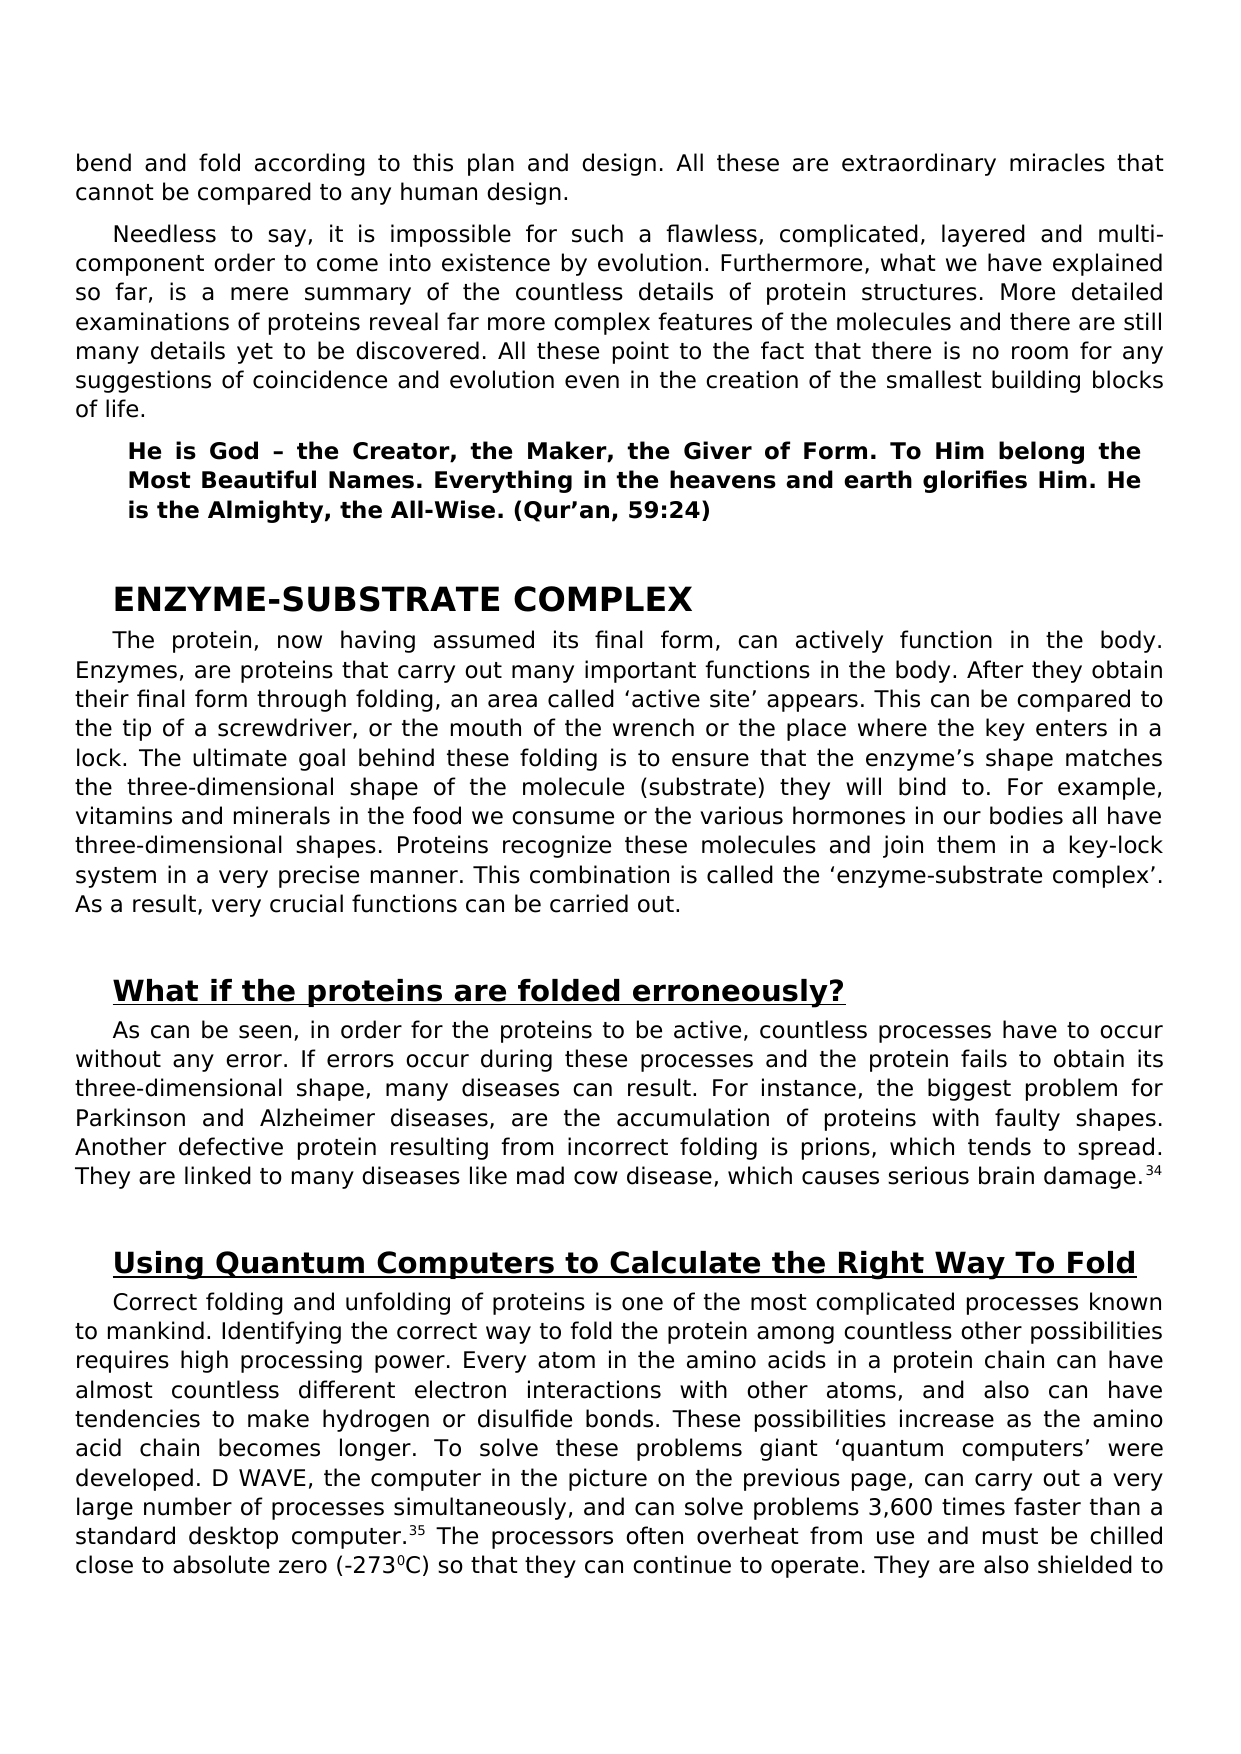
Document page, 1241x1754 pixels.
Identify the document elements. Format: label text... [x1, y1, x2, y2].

subtitle Using Quantum Computers to Calculate the Right Way To Fold [112, 1247, 1165, 1281]
subtitle ENZYME-SUBSTRATE COMPLEX [112, 581, 1165, 619]
text bend and fold according to this plan and design. All these are extraordinary miracles that cannot be compared to any human design. [75, 150, 1165, 206]
subtitle What if the proteins are folded erroneously? [112, 975, 1165, 1009]
text The protein, now having assumed its final form, can actively function in the body. Enzymes, are proteins that carry out many important functions in the body. After they obtain their final form through folding, an area called ‘active site’ appears. This can be compared to the tip of a screwdriver, or the mouth of the wrench or the place where the key enters in a lock. The ultimate goal behind these folding is to ensure that the enzyme’s shape matches the three-dimensional shape of the molecule (substrate) they will bind to. For example, vitamins and minerals in the food we consume or the various hormones in our bodies all have three-dimensional shapes. Proteins recognize these molecules and join them in a key-lock system in a very precise manner. This combination is called the ‘enzyme-substrate complex’. As a result, very crucial functions can be carried out. [75, 628, 1165, 918]
text Needless to say, it is impossible for such a flawless, complicated, layered and multi-component order to come into existence by evolution. Furthermore, what we have explained so far, is a mere summary of the countless details of protein structures. More detailed examinations of proteins reveal far more complex features of the molecules and there are still many details yet to be discovered. All these point to the fact that there is no room for any suggestions of coincidence and evolution even in the creation of the smallest building blocks of life. [75, 221, 1165, 423]
text He is God – the Creator, the Maker, the Giver of Form. To Him belong the Most Beautiful Names. Everything in the heavens and earth glorifies Him. He is the Almighty, the All-Wise. (Qur’an, 59:24) [127, 438, 1143, 524]
text Correct folding and unfolding of proteins is one of the most complicated processes known to mankind. Identifying the correct way to fold the protein among countless other possibilities requires high processing power. Every atom in the amino acids in a protein chain can have almost countless different electron interactions with other atoms, and also can have tendencies to make hydrogen or disulfide bonds. These possibilities increase as the amino acid chain becomes longer. To solve these problems giant ‘quantum computers’ were developed. D WAVE, the computer in the picture on the previous page, can carry out a very large number of processes simultaneously, and can solve problems 3,600 times faster than a standard desktop computer.35 The processors often overheat from use and must be chilled close to absolute zero (-2730C) so that they can continue to operate. They are also shielded to [75, 1289, 1165, 1579]
text As can be seen, in order for the proteins to be active, countless processes have to occur without any error. If errors occur during these processes and the protein fails to obtain its three-dimensional shape, many diseases can result. For instance, the biggest problem for Parkinson and Alzheimer diseases, are the accumulation of proteins with faulty shapes. Another defective protein resulting from incorrect folding is prions, which tends to spread. They are linked to many diseases like mad cow disease, which causes serious brain damage.34 [75, 1017, 1165, 1190]
